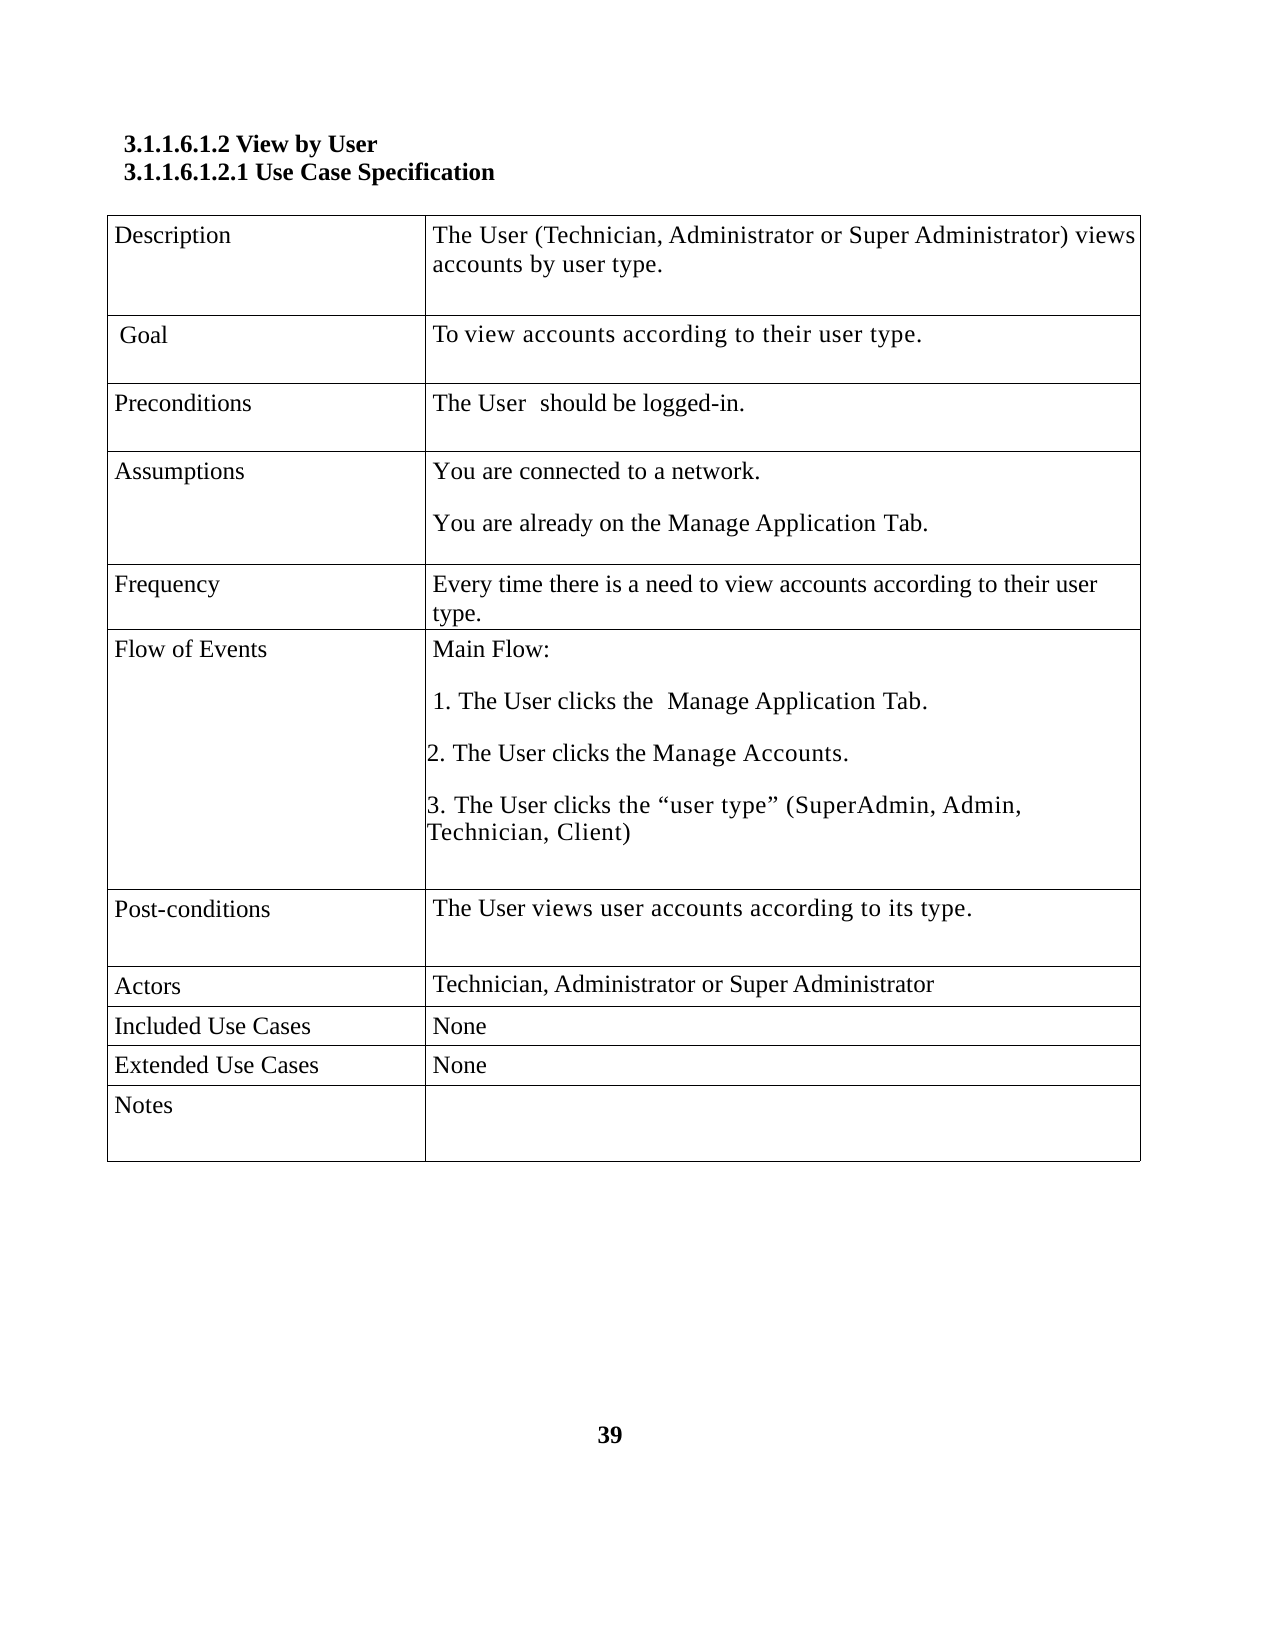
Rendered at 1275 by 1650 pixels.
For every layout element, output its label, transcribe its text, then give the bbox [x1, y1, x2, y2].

text 3.1.1.6.1.2.1 Use Case Specification [123, 157, 1096, 186]
table_cell Assumptions [108, 452, 425, 564]
table_cell Post-conditions [108, 890, 425, 966]
table_cell Notes [108, 1086, 425, 1161]
table_cell Every time there is a need to view accounts according to their user type. [426, 565, 1140, 629]
table_cell Extended Use Cases [108, 1046, 425, 1085]
table_cell Technician, Administrator or Super Administrator [426, 967, 1140, 1006]
table_cell Goal Goal [108, 316, 425, 383]
table_cell To view accounts according to their user type. [426, 316, 1140, 383]
table_cell None [426, 1007, 1140, 1045]
table_cell Actors [108, 967, 425, 1006]
table_cell Frequency [108, 565, 425, 629]
table_cell [426, 1086, 1140, 1161]
table_cell You are connected to a network. You are already on the Manage Application Tab. [426, 452, 1140, 564]
table_cell The User views user accounts according to its type. [426, 890, 1140, 966]
table_cell Flow of Events [108, 630, 425, 889]
table_cell Included Use Cases [108, 1007, 425, 1045]
text 39 [123, 1420, 1096, 1449]
text 3.1.1.6.1.2 View by User [123, 129, 1096, 157]
table_header The User (Technician, Administrator or Super Administrator) views accounts by user type. [426, 216, 1140, 315]
table_header Description [108, 216, 425, 315]
table_cell Preconditions [108, 384, 425, 451]
table_cell Main Flow: 1. The User clicks the Manage Application Tab. 2. The User clicks the Manage Accounts. 3. The User clicks the “user type” (SuperAdmin, Admin, Technician, Client) [426, 630, 1140, 889]
table_cell The User should be logged-in. [426, 384, 1140, 451]
table_cell None [426, 1046, 1140, 1085]
